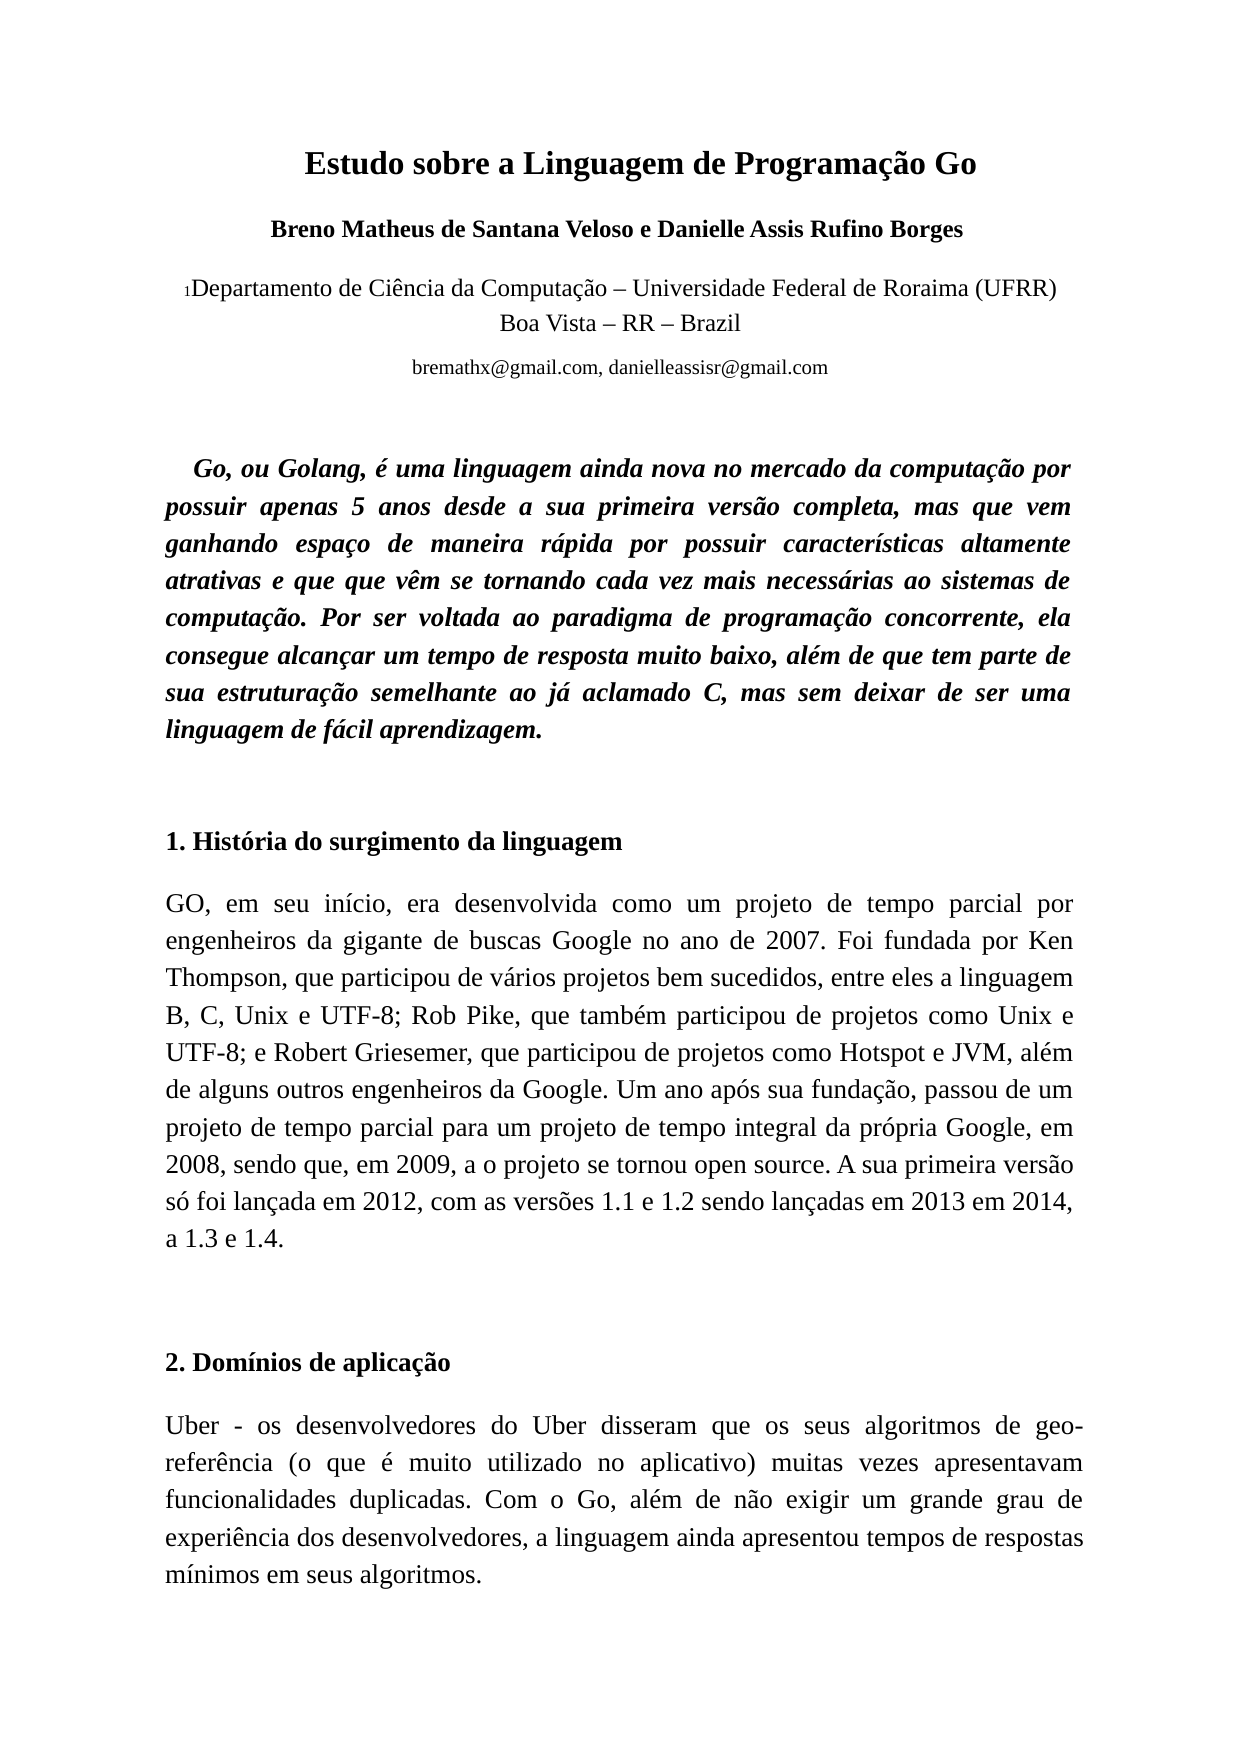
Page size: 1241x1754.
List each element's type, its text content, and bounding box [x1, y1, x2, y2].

text Breno Matheus de Santana Veloso e Danielle Assis Rufino Borges [118, 214, 1122, 243]
text Uber - os desenvolvedores do Uber disseram que os seus algoritmos de geo-referência (o que é muito utilizado no aplicativo) muitas vezes apresentavam funcionalidades duplicadas. Com o Go, além de não exigir um grande grau de experiência dos desenvolvedores, a linguagem ainda apresentou tempos de respostas mínimos em seus algoritmos. [165, 1409, 1084, 1589]
text bremathx@gmail.com, danielleassisr@gmail.com [118, 355, 1122, 379]
text Estudo sobre a Linguagem de Programação Go [118, 143, 1122, 181]
text 1Departamento de Ciência da Computação – Universidade Federal de Roraima (UFRR) Boa Vista – RR – Brazil [118, 273, 1122, 337]
text 2. Domínios de aplicação [165, 1346, 1122, 1378]
text Go, ou Golang, é uma linguagem ainda nova no mercado da computação por possuir apenas 5 anos desde a sua primeira versão completa, mas que vem ganhando espaço de maneira rápida por possuir características altamente atrativas e que que vêm se tornando cada vez mais necessárias ao sistemas de computação. Por ser voltada ao paradigma de programação concorrente, ela consegue alcançar um tempo de resposta muito baixo, além de que tem parte de sua estruturação semelhante ao já aclamado C, mas sem deixar de ser uma linguagem de fácil aprendizagem. [165, 452, 1075, 744]
text GO, em seu início, era desenvolvida como um projeto de tempo parcial por engenheiros da gigante de buscas Google no ano de 2007. Foi fundada por Ken Thompson, que participou de vários projetos bem sucedidos, entre eles a linguagem B, C, Unix e UTF-8; Rob Pike, que também participou de projetos como Unix e UTF-8; e Robert Griesemer, que participou de projetos como Hotspot e JVM, além de alguns outros engenheiros da Google. Um ano após sua fundação, passou de um projeto de tempo parcial para um projeto de tempo integral da própria Google, em 2008, sendo que, em 2009, a o projeto se tornou open source. A sua primeira versão só foi lançada em 2012, com as versões 1.1 e 1.2 sendo lançadas em 2013 em 2014, a 1.3 e 1.4. [165, 887, 1075, 1254]
text 1. História do surgimento da linguagem [165, 825, 1075, 856]
